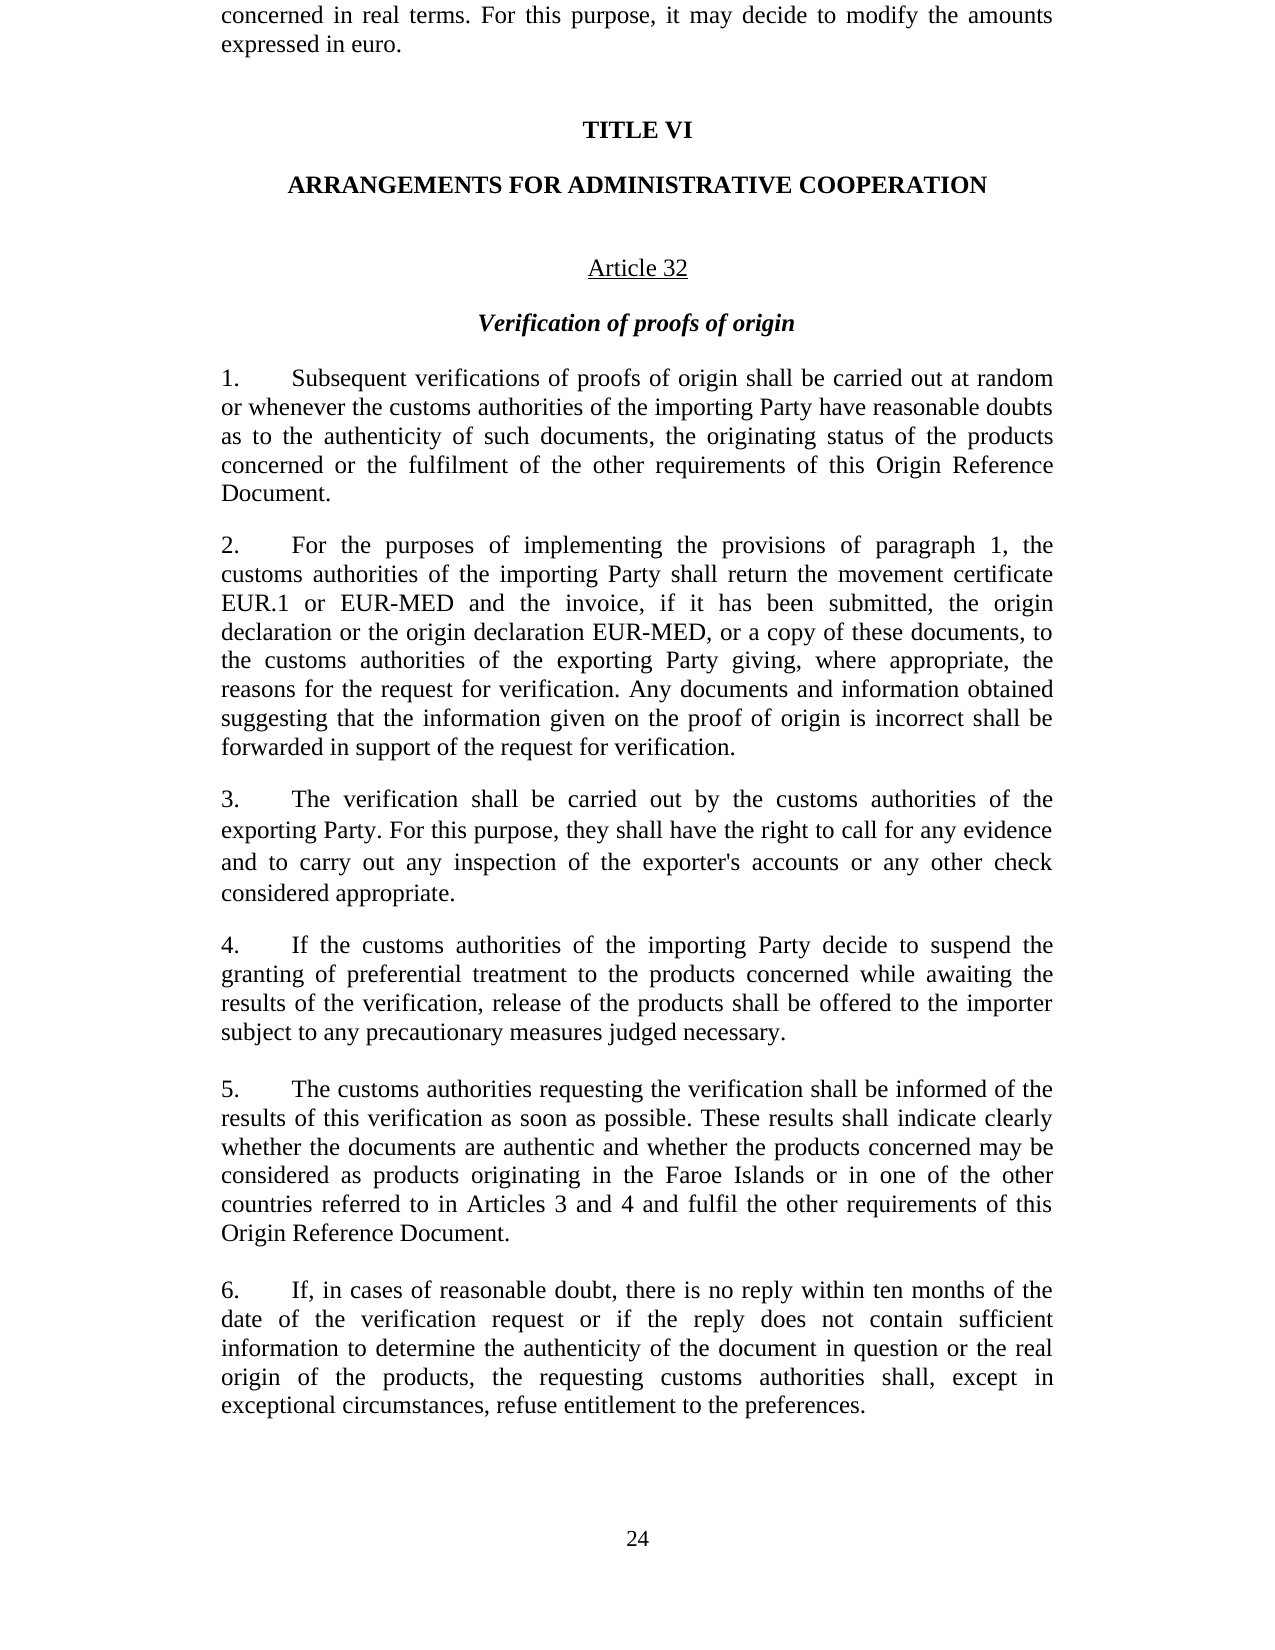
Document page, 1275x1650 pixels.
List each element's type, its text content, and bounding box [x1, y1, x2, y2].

list If, in cases of reasonable doubt, there is no reply within ten months of the date of the verification request or if the reply does not contain sufficient information to determine the authenticity of the document in question or the real origin of the products, the requesting customs authorities shall, except in exceptional circumstances, refuse entitlement to the preferences. [221, 1276, 1054, 1419]
list The customs authorities requesting the verification shall be informed of the results of this verification as soon as possible. These results shall indicate clearly whether the documents are authentic and whether the products concerned may be considered as products originating in the Faroe Islands or in one of the other countries referred to in Articles 3 and 4 and fulfil the other requirements of this Origin Reference Document. [221, 1074, 1054, 1247]
subtitle Verification of proofs of origin [150, 308, 1125, 337]
list If the customs authorities of the importing Party decide to suspend the granting of preferential treatment to the products concerned while awaiting the results of the verification, release of the products shall be offered to the importer subject to any precautionary measures judged necessary. [221, 931, 1054, 1046]
subtitle ARRANGEMENTS FOR ADMINISTRATIVE COOPERATION [150, 170, 1125, 199]
list Subsequent verifications of proofs of origin shall be carried out at random or whenever the customs authorities of the importing Party have reasonable doubts as to the authenticity of such documents, the originating status of the products concerned or the fulfilment of the other requirements of this Origin Reference Document. [221, 363, 1054, 507]
list For the purposes of implementing the provisions of paragraph 1, the customs authorities of the importing Party shall return the movement certificate EUR.1 or EUR-MED and the invoice, if it has been submitted, the origin declaration or the origin declaration EUR-MED, or a copy of these documents, to the customs authorities of the exporting Party giving, where appropriate, the reasons for the request for verification. Any documents and information obtained suggesting that the information given on the proof of origin is incorrect shall be forwarded in support of the request for verification. [221, 530, 1054, 760]
subtitle TITLE VI [150, 115, 1125, 144]
list concerned in real terms. For this purpose, it may decide to modify the amounts expressed in euro. [221, 0, 1054, 57]
list The verification shall be carried out by the customs authorities of the exporting Party. For this purpose, they shall have the right to call for any evidence and to carry out any inspection of the exporter's accounts or any other check considered appropriate. [221, 784, 1054, 907]
subtitle Article 32 [150, 253, 1125, 282]
